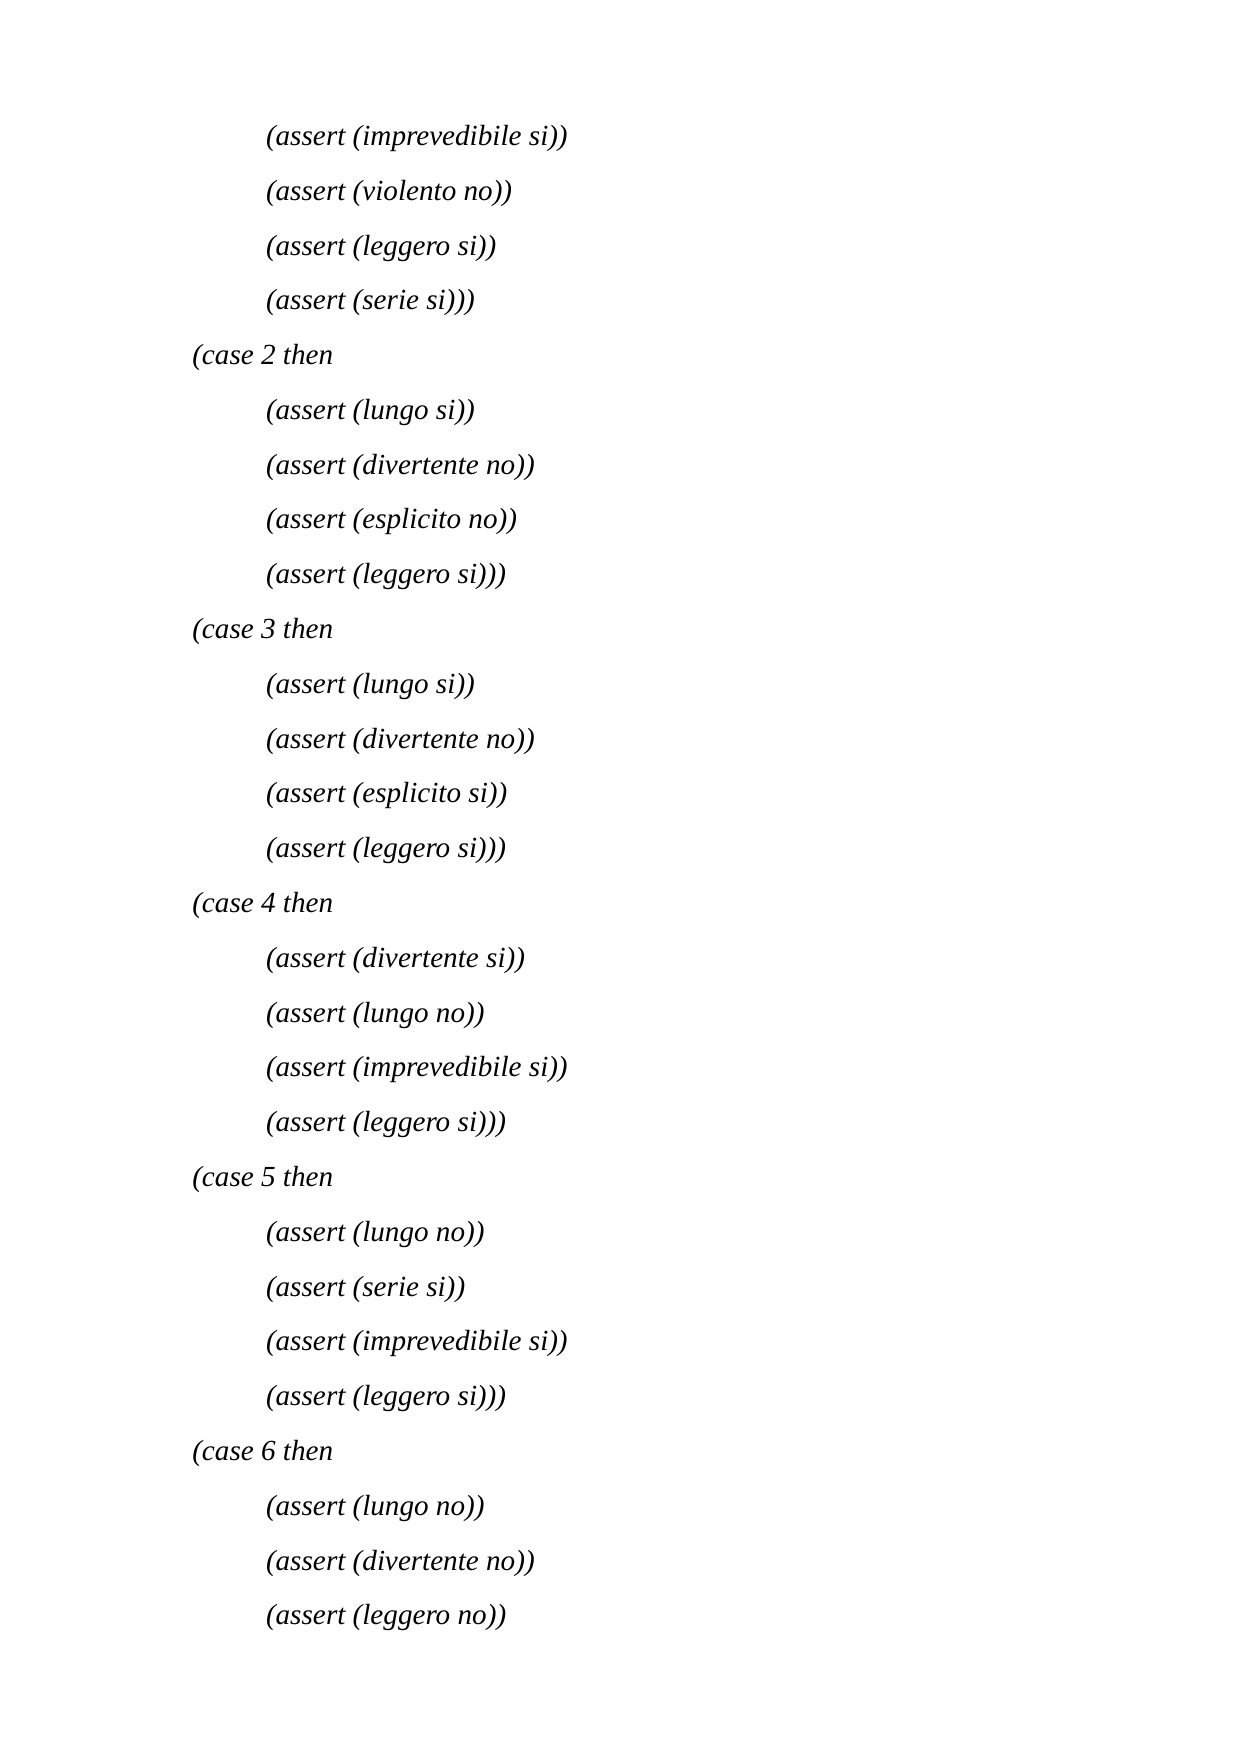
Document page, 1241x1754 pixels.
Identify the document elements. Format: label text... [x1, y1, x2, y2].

text (assert (leggero si)) [118, 228, 1122, 261]
text (assert (divertente no)) [118, 721, 1122, 754]
text (case 5 then [118, 1159, 1122, 1193]
text (assert (serie si))) [118, 282, 1122, 316]
text (assert (leggero no)) [118, 1597, 1122, 1631]
text (case 4 then [118, 885, 1122, 919]
text (assert (imprevedibile si)) [118, 118, 1122, 152]
text (assert (divertente no)) [118, 1543, 1122, 1576]
text (assert (leggero si))) [118, 1378, 1122, 1412]
text (assert (esplicito si)) [118, 776, 1122, 809]
text (case 6 then [118, 1433, 1122, 1467]
text (assert (leggero si))) [118, 1104, 1122, 1138]
text (assert (divertente no)) [118, 447, 1122, 480]
text (assert (lungo no)) [118, 1214, 1122, 1247]
text (case 2 then [118, 337, 1122, 371]
text (assert (lungo si)) [118, 666, 1122, 699]
text (assert (violento no)) [118, 173, 1122, 206]
text (case 3 then [118, 611, 1122, 645]
text (assert (leggero si))) [118, 556, 1122, 590]
text (assert (imprevedibile si)) [118, 1049, 1122, 1083]
text (assert (lungo no)) [118, 1488, 1122, 1521]
text (assert (lungo si)) [118, 392, 1122, 426]
text (assert (lungo no)) [118, 995, 1122, 1028]
text (assert (divertente si)) [118, 940, 1122, 973]
text (assert (imprevedibile si)) [118, 1323, 1122, 1357]
text (assert (esplicito no)) [118, 502, 1122, 535]
text (assert (leggero si))) [118, 830, 1122, 864]
text (assert (serie si)) [118, 1269, 1122, 1302]
